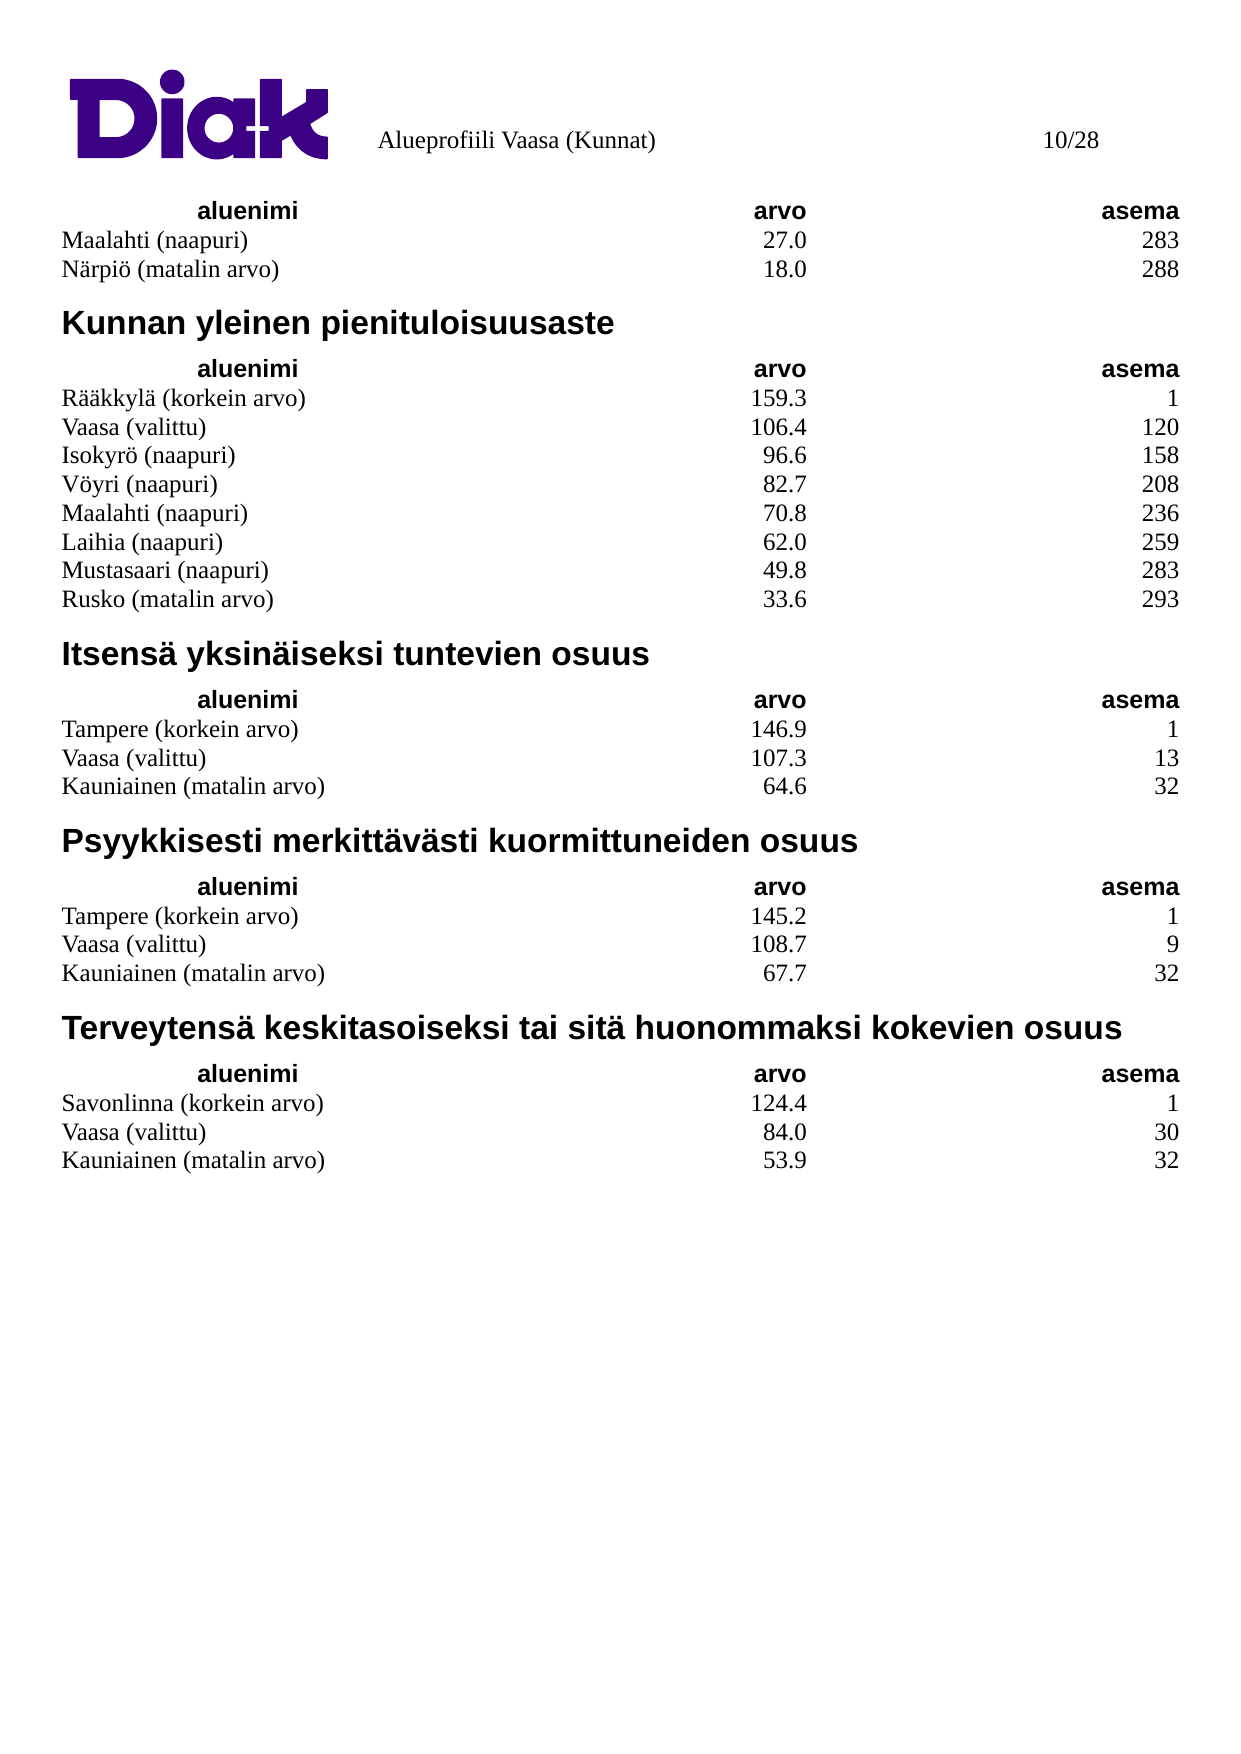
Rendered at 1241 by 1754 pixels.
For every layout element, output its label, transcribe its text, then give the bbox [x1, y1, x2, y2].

table_cell 208 [806, 469, 1179, 498]
table_cell 108.7 [434, 930, 806, 958]
table_cell Vaasa (valittu) [61, 743, 434, 771]
table_cell 288 [806, 254, 1179, 282]
table_cell Maalahti (naapuri) [61, 498, 434, 527]
subtitle Kunnan yleinen pienituloisuusaste [61, 303, 1179, 342]
table_header aluenimi [61, 1059, 434, 1088]
table_cell 33.6 [434, 584, 806, 613]
table_cell 106.4 [434, 412, 806, 441]
table_cell 13 [806, 743, 1179, 771]
subtitle Itsensä yksinäiseksi tuntevien osuus [61, 634, 1179, 673]
table_header asema [806, 196, 1179, 225]
table_header arvo [434, 196, 806, 225]
table_cell 9 [806, 930, 1179, 958]
table_header arvo [434, 872, 806, 901]
table_cell 53.9 [434, 1145, 806, 1174]
table_cell 1 [806, 901, 1179, 929]
table_header asema [806, 685, 1179, 714]
table_cell 84.0 [434, 1117, 806, 1145]
table_cell 67.7 [434, 958, 806, 987]
table_header asema [806, 1059, 1179, 1088]
table_cell Vaasa (valittu) [61, 412, 434, 441]
table_cell 259 [806, 527, 1179, 556]
table_cell 107.3 [434, 743, 806, 771]
table_cell Vöyri (naapuri) [61, 469, 434, 498]
table_cell 158 [806, 441, 1179, 469]
table_header aluenimi [61, 196, 434, 225]
table_cell 62.0 [434, 527, 806, 556]
table_cell 145.2 [434, 901, 806, 929]
table_header aluenimi [61, 354, 434, 383]
subtitle Psyykkisesti merkittävästi kuormittuneiden osuus [61, 821, 1179, 859]
table_cell 27.0 [434, 225, 806, 254]
table_cell Kauniainen (matalin arvo) [61, 771, 434, 800]
table_cell Laihia (naapuri) [61, 527, 434, 556]
table_cell 82.7 [434, 469, 806, 498]
table_cell Maalahti (naapuri) [61, 225, 434, 254]
table_cell 18.0 [434, 254, 806, 282]
table_cell 1 [806, 383, 1179, 412]
table_cell 70.8 [434, 498, 806, 527]
table_header asema [806, 354, 1179, 383]
table_header arvo [434, 685, 806, 714]
table_cell 146.9 [434, 714, 806, 743]
table_cell 1 [806, 714, 1179, 743]
table_cell Rääkkylä (korkein arvo) [61, 383, 434, 412]
table_cell 236 [806, 498, 1179, 527]
table_header arvo [434, 354, 806, 383]
table_cell 32 [806, 771, 1179, 800]
table_cell 64.6 [434, 771, 806, 800]
table_cell 32 [806, 958, 1179, 987]
table_cell Vaasa (valittu) [61, 930, 434, 958]
table_cell 283 [806, 225, 1179, 254]
table_cell Savonlinna (korkein arvo) [61, 1088, 434, 1117]
table_cell 293 [806, 584, 1179, 613]
subtitle Terveytensä keskitasoiseksi tai sitä huonommaksi kokevien osuus [61, 1008, 1179, 1047]
table_cell Rusko (matalin arvo) [61, 584, 434, 613]
table_cell Närpiö (matalin arvo) [61, 254, 434, 282]
table_cell 283 [806, 556, 1179, 584]
table_cell 96.6 [434, 441, 806, 469]
table_cell Vaasa (valittu) [61, 1117, 434, 1145]
table_cell 30 [806, 1117, 1179, 1145]
table_cell 49.8 [434, 556, 806, 584]
table_cell Kauniainen (matalin arvo) [61, 1145, 434, 1174]
table_cell 159.3 [434, 383, 806, 412]
table_header arvo [434, 1059, 806, 1088]
table_cell Kauniainen (matalin arvo) [61, 958, 434, 987]
table_cell 32 [806, 1145, 1179, 1174]
table_cell Isokyrö (naapuri) [61, 441, 434, 469]
table_cell Tampere (korkein arvo) [61, 901, 434, 929]
table_header aluenimi [61, 685, 434, 714]
table_header asema [806, 872, 1179, 901]
table_header aluenimi [61, 872, 434, 901]
table_cell Tampere (korkein arvo) [61, 714, 434, 743]
table_cell 1 [806, 1088, 1179, 1117]
table_cell Mustasaari (naapuri) [61, 556, 434, 584]
table_cell 124.4 [434, 1088, 806, 1117]
table_cell 120 [806, 412, 1179, 441]
